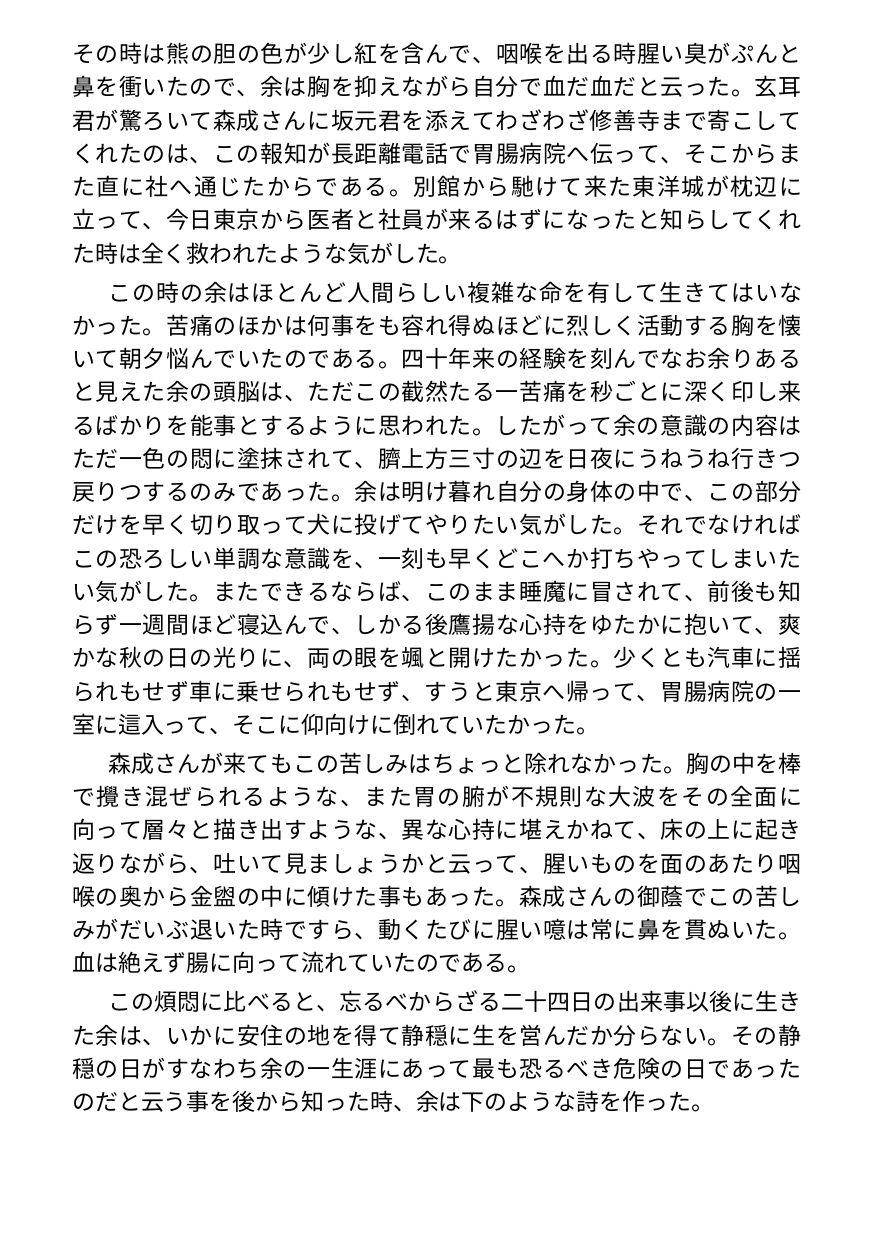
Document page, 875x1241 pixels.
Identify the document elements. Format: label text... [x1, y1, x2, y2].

text その時は熊の胆の色が少し紅を含んで、咽喉を出る時腥い臭がぷんと鼻を衝いたので、余は胸を抑えながら自分で血だ血だと云った。玄耳君が驚ろいて森成さんに坂元君を添えてわざわざ修善寺まで寄こしてくれたのは、この報知が長距離電話で胃腸病院へ伝って、そこからまた直に社へ通じたからである。別館から馳けて来た東洋城が枕辺に立って、今日東京から医者と社員が来るはずになったと知らしてくれた時は全く救われたような気がした。 [72, 36, 802, 269]
text 森成さんが来てもこの苦しみはちょっと除れなかった。胸の中を棒で攪き混ぜられるような、また胃の腑が不規則な大波をその全面に向って層々と描き出すような、異な心持に堪えかねて、床の上に起き返りながら、吐いて見ましょうかと云って、腥いものを面のあたり咽喉の奥から金盥の中に傾けた事もあった。森成さんの御蔭でこの苦しみがだいぶ退いた時ですら、動くたびに腥い噫は常に鼻を貫ぬいた。血は絶えず腸に向って流れていたのである。 [72, 746, 802, 978]
text この時の余はほとんど人間らしい複雑な命を有して生きてはいなかった。苦痛のほかは何事をも容れ得ぬほどに烈しく活動する胸を懐いて朝夕悩んでいたのである。四十年来の経験を刻んでなお余りあると見えた余の頭脳は、ただこの截然たる一苦痛を秒ごとに深く印し来るばかりを能事とするように思われた。したがって余の意識の内容はただ一色の悶に塗抹されて、臍上方三寸の辺を日夜にうねうね行きつ戻りつするのみであった。余は明け暮れ自分の身体の中で、この部分だけを早く切り取って犬に投げてやりたい気がした。それでなければこの恐ろしい単調な意識を、一刻も早くどこへか打ちやってしまいたい気がした。またできるならば、このまま睡魔に冒されて、前後も知らず一週間ほど寝込んで、しかる後鷹揚な心持をゆたかに抱いて、爽かな秋の日の光りに、両の眼を颯と開けたかった。少くとも汽車に揺られもせず車に乗せられもせず、すうと東京へ帰って、胃腸病院の一室に這入って、そこに仰向けに倒れていたかった。 [72, 274, 802, 740]
text この煩悶に比べると、忘るべからざる二十四日の出来事以後に生きた余は、いかに安住の地を得て静穏に生を営んだか分らない。その静穏の日がすなわち余の一生涯にあって最も恐るべき危険の日であったのだと云う事を後から知った時、余は下のような詩を作った。 [72, 984, 802, 1117]
